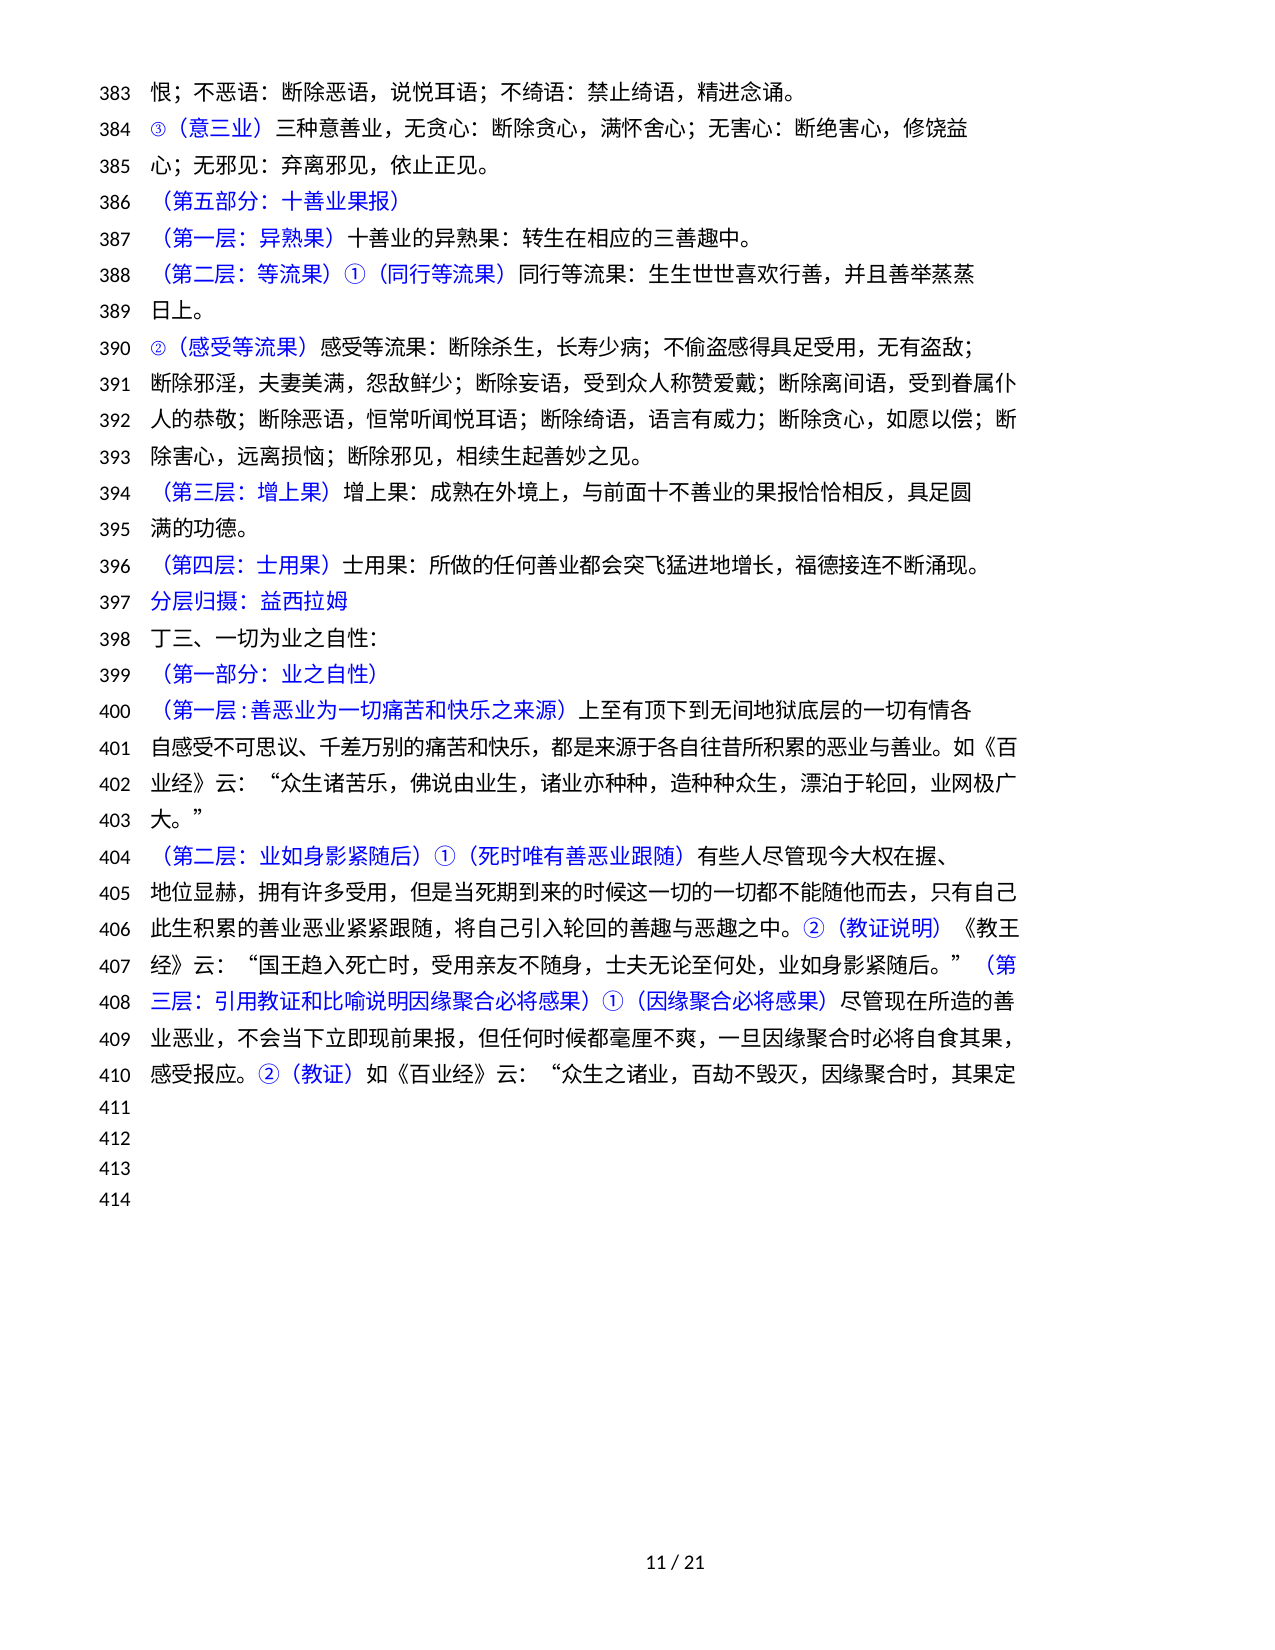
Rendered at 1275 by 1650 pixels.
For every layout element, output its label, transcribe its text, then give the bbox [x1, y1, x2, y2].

text 满的功德。 [150, 511, 1200, 543]
text （第一层:善恶业为一切痛苦和快乐之来源）上至有顶下到无间地狱底层的一切有情各 [150, 693, 1200, 725]
text 丁三、一切为业之自性： [150, 621, 1200, 652]
text （第一部分：业之自性） [150, 657, 1200, 688]
text 日上。 [150, 293, 1200, 325]
text （第二层：业如身影紧随后）①（死时唯有善恶业跟随）有些人尽管现今大权在握、 [150, 839, 1200, 870]
text （第四层：士用果）士用果：所做的任何善业都会突飞猛进地增长，福德接连不断涌现。 [150, 548, 1200, 579]
text 业恶业，不会当下立即现前果报，但任何时候都毫厘不爽，一旦因缘聚合时必将自食其果， [150, 1021, 1200, 1052]
text 恨；不恶语：断除恶语，说悦耳语；不绮语：禁止绮语，精进念诵。 [150, 75, 1200, 107]
text 断除邪淫，夫妻美满，怨敌鲜少；断除妄语，受到众人称赞爱戴；断除离间语，受到眷属仆 [150, 366, 1200, 398]
text 地位显赫，拥有许多受用，但是当死期到来的时候这一切的一切都不能随他而去，只有自己 [150, 875, 1200, 907]
text ③（意三业）三种意善业，无贪心：断除贪心，满怀舍心；无害心：断绝害心，修饶益 [150, 111, 1200, 143]
text 除害心，远离损恼；断除邪见，相续生起善妙之见。 [150, 439, 1200, 470]
text 此生积累的善业恶业紧紧跟随，将自己引入轮回的善趣与恶趣之中。②（教证说明）《教王 [150, 911, 1200, 943]
text 经》云：“国王趋入死亡时，受用亲友不随身，士夫无论至何处，业如身影紧随后。”（第 [150, 948, 1200, 979]
text ②（感受等流果）感受等流果：断除杀生，长寿少病；不偷盗感得具足受用，无有盗敌； [150, 329, 1200, 361]
text 心；无邪见：弃离邪见，依止正见。 [150, 148, 1200, 179]
text 人的恭敬；断除恶语，恒常听闻悦耳语；断除绮语，语言有威力；断除贪心，如愿以偿；断 [150, 402, 1200, 434]
text 三层：引用教证和比喻说明因缘聚合必将感果）①（因缘聚合必将感果）尽管现在所造的善 [150, 984, 1200, 1016]
text （第一层：异熟果）十善业的异熟果：转生在相应的三善趣中。 [150, 221, 1200, 252]
text 分层归摄：益西拉姆 [150, 584, 1200, 616]
text 大。” [150, 802, 1200, 834]
text 感受报应。②（教证）如《百业经》云：“众生之诸业，百劫不毁灭，因缘聚合时，其果定 [150, 1057, 1200, 1088]
text 自感受不可思议、千差万别的痛苦和快乐，都是来源于各自往昔所积累的恶业与善业。如《百 [150, 730, 1200, 761]
text （第五部分：十善业果报） [150, 184, 1200, 216]
text （第三层：增上果）增上果：成熟在外境上，与前面十不善业的果报恰恰相反，具足圆 [150, 475, 1200, 507]
text 业经》云：“众生诸苦乐，佛说由业生，诸业亦种种，造种种众生，漂泊于轮回，业网极广 [150, 766, 1200, 798]
text （第二层：等流果）①（同行等流果）同行等流果：生生世世喜欢行善，并且善举蒸蒸 [150, 257, 1200, 288]
